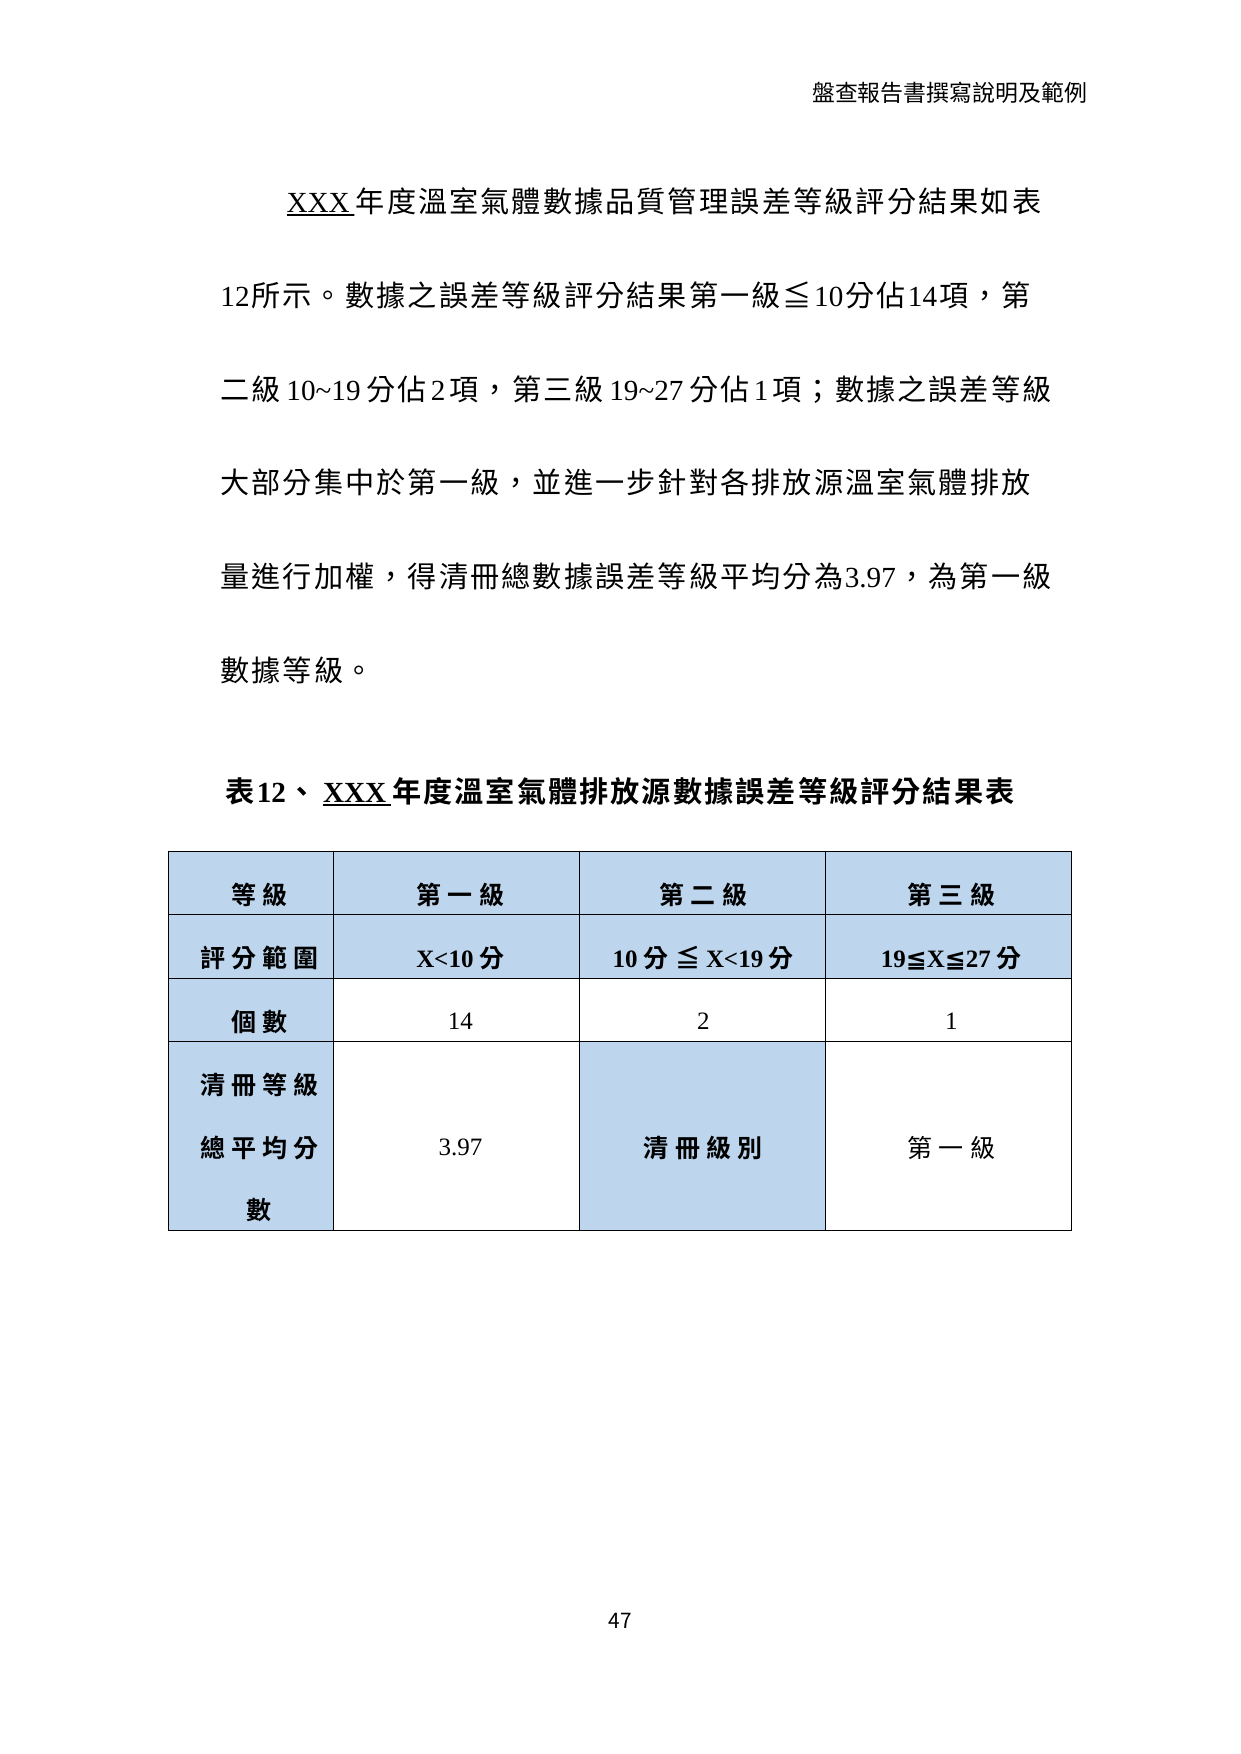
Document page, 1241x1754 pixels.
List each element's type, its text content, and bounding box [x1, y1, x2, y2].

table_cell 清冊級別 [580, 1042, 825, 1230]
table_cell X<10分 [334, 915, 579, 978]
table_cell 19≦X≦27分 [826, 915, 1071, 978]
table_header 第三級 [826, 852, 1071, 914]
table_cell 10分≦X<19分 [580, 915, 825, 978]
table_cell 個數 [169, 979, 333, 1041]
table_header 第二級 [580, 852, 825, 914]
text XXX年度溫室氣體數據品質管理誤差等級評分結果如表12所示。數據之誤差等級評分結果第一級≦10分佔14項，第二級10~19分佔2項，第三級19~27分佔1項；數據之誤差等級大部分集中於第一級，並進一步針對各排放源溫室氣體排放量進行加權，得清冊總數據誤差等級平均分為3.97，為第一級數據等級。 [217, 158, 1052, 689]
table_cell 14 [334, 979, 579, 1041]
table_cell 評分範圍 [169, 915, 333, 978]
table_cell 第一級 [826, 1042, 1071, 1230]
table_header 第一級 [334, 852, 579, 914]
table_cell 2 [580, 979, 825, 1041]
table_header 等級 [169, 852, 333, 914]
text 表12、XXX年度溫室氣體排放源數據誤差等級評分結果表 [188, 748, 1052, 811]
table_cell 清冊等級總平均分數 [169, 1042, 333, 1230]
table_cell 1 [826, 979, 1071, 1041]
table_cell 3.97 [334, 1042, 579, 1230]
